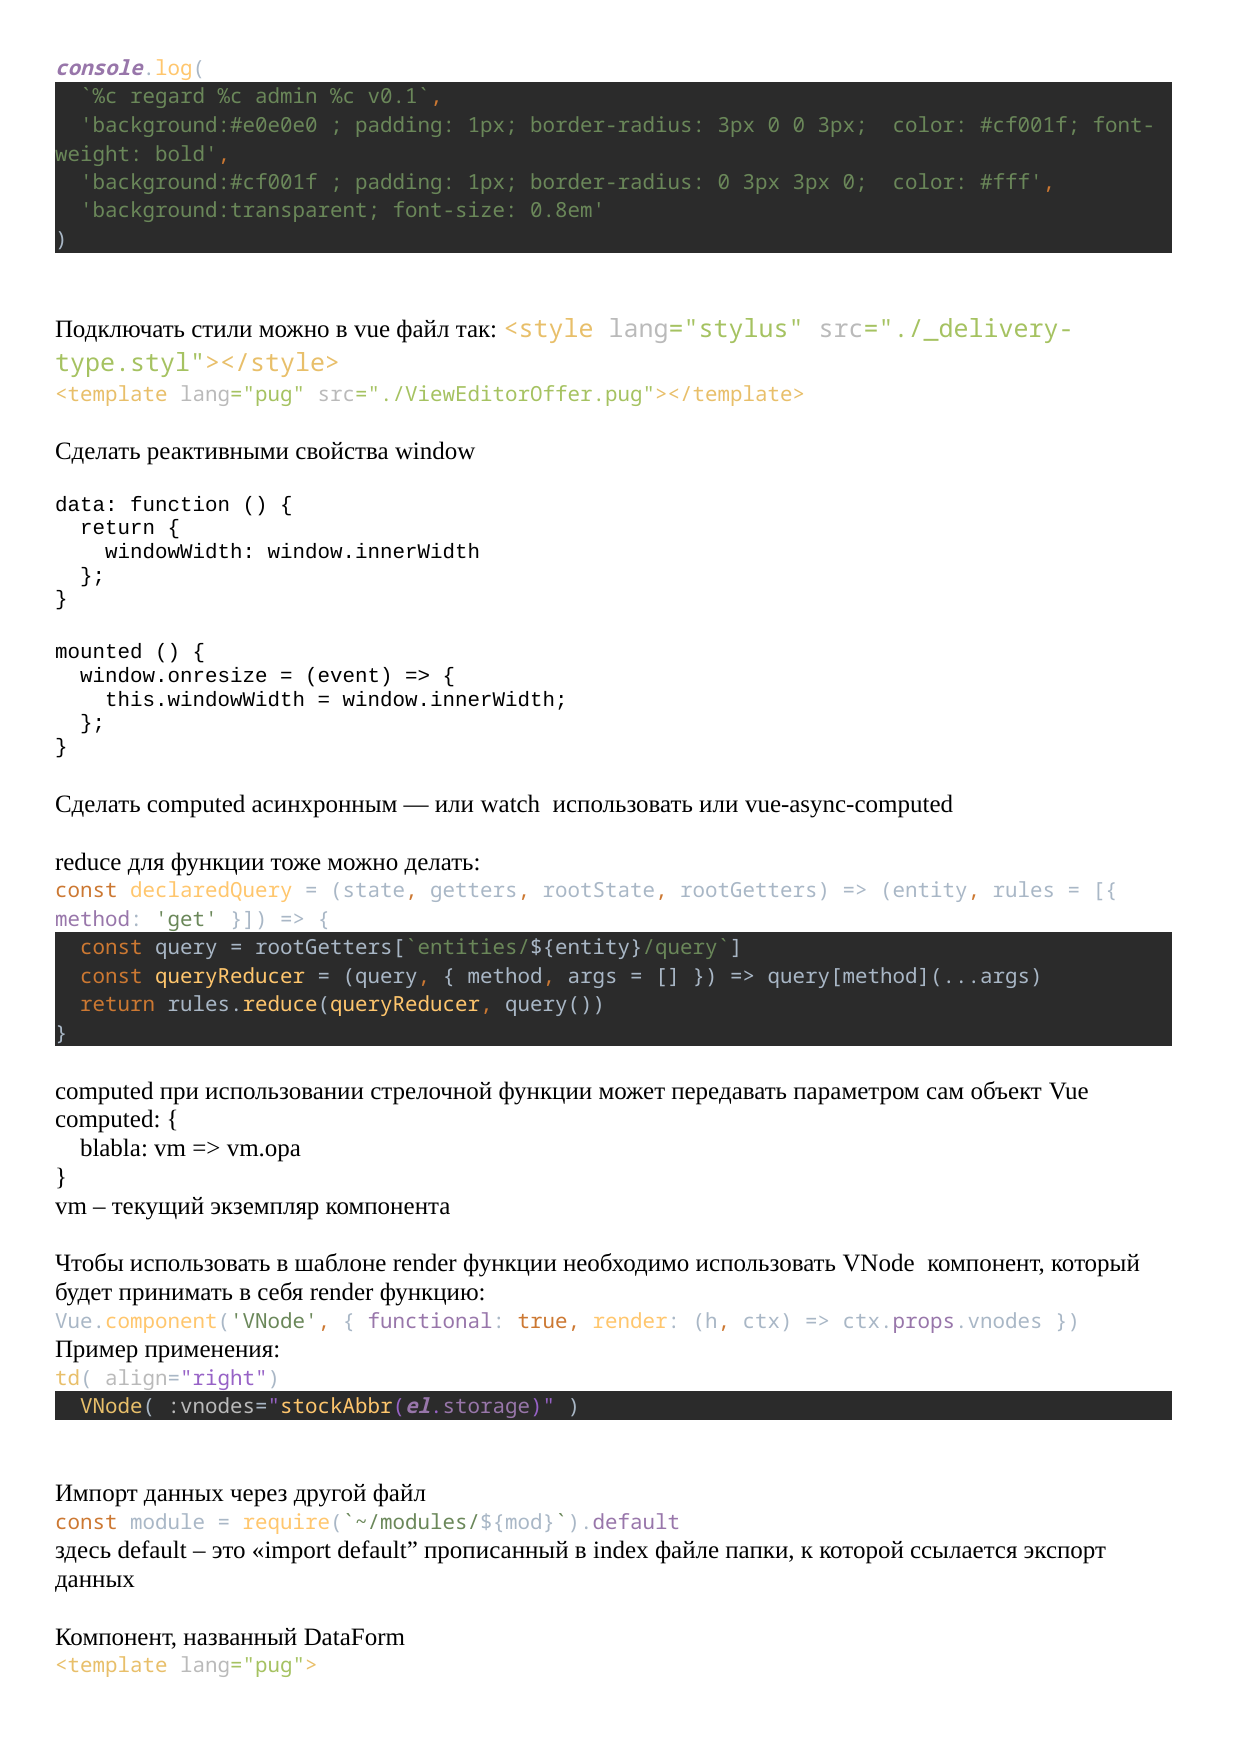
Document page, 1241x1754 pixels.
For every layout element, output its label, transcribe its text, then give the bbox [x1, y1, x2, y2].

text vm – текущий экземпляр компонента [55, 1191, 1172, 1219]
text console.log( [55, 53, 1172, 82]
text blabla: vm => vm.opa [55, 1133, 1172, 1162]
text reduce для функции тоже можно делать: [55, 847, 1172, 875]
text Компонент, названный DataForm [55, 1622, 1172, 1650]
text const declaredQuery = (state, getters, rootState, rootGetters) => (entity, rules = [{ method: 'get' }]) => { [55, 875, 1172, 932]
text <template lang="pug" src="./ViewEditorOffer.pug"></template> [55, 379, 1172, 407]
text }; [55, 712, 1172, 736]
text } [55, 1162, 1172, 1191]
text Vue.component('VNode', { functional: true, render: (h, ctx) => ctx.props.vnodes }) [55, 1306, 1172, 1334]
text } [55, 588, 1172, 612]
text const module = require(`~/modules/${mod}`).default [55, 1507, 1172, 1535]
text } [55, 736, 1172, 759]
text window.onresize = (event) => { [55, 665, 1172, 689]
text ) [55, 224, 1172, 253]
text computed при использовании стрелочной функции может передавать параметром сам объект Vue [55, 1076, 1172, 1104]
text <template lang="pug"> [55, 1650, 1172, 1679]
text this.windowWidth = window.innerWidth; [55, 689, 1172, 712]
text Пример применения: [55, 1334, 1172, 1363]
text computed: { [55, 1104, 1172, 1133]
text Подключать стили можно в vue файл так: <style lang="stylus" src="./_delivery-type.styl"></style> [55, 311, 1172, 379]
text } [55, 1018, 1172, 1046]
text data: function () { [55, 494, 1172, 517]
text td( align="right") [55, 1363, 1172, 1391]
text Сделать реактивными свойства window [55, 436, 1172, 465]
text return rules.reduce(queryReducer, query()) [55, 989, 1172, 1018]
text здесь default – это «import default” прописанный в index файле папки, к которой ссылается экспорт данных [55, 1535, 1172, 1593]
text 'background:#cf001f ; padding: 1px; border-radius: 0 3px 3px 0; color: #fff', [55, 167, 1172, 196]
text windowWidth: window.innerWidth [55, 541, 1172, 564]
text 'background:#e0e0e0 ; padding: 1px; border-radius: 3px 0 0 3px; color: #cf001f; font-weight: bold', [55, 110, 1172, 167]
text Импорт данных через другой файл [55, 1478, 1172, 1507]
text const queryReducer = (query, { method, args = [] }) => query[method](...args) [55, 961, 1172, 989]
text Чтобы использовать в шаблоне render функции необходимо использовать VNode компонент, который будет принимать в себя render функцию: [55, 1248, 1172, 1306]
text const query = rootGetters[`entities/${entity}/query`] [55, 932, 1172, 961]
text `%c regard %c admin %c v0.1`, [55, 82, 1172, 110]
text mounted () { [55, 641, 1172, 665]
text Сделать computed асинхронным — или watch использовать или vue-async-computed [55, 789, 1172, 818]
text return { [55, 517, 1172, 541]
text }; [55, 564, 1172, 588]
text VNode( :vnodes="stockAbbr(el.storage)" ) [55, 1391, 1172, 1420]
text 'background:transparent; font-size: 0.8em' [55, 196, 1172, 224]
